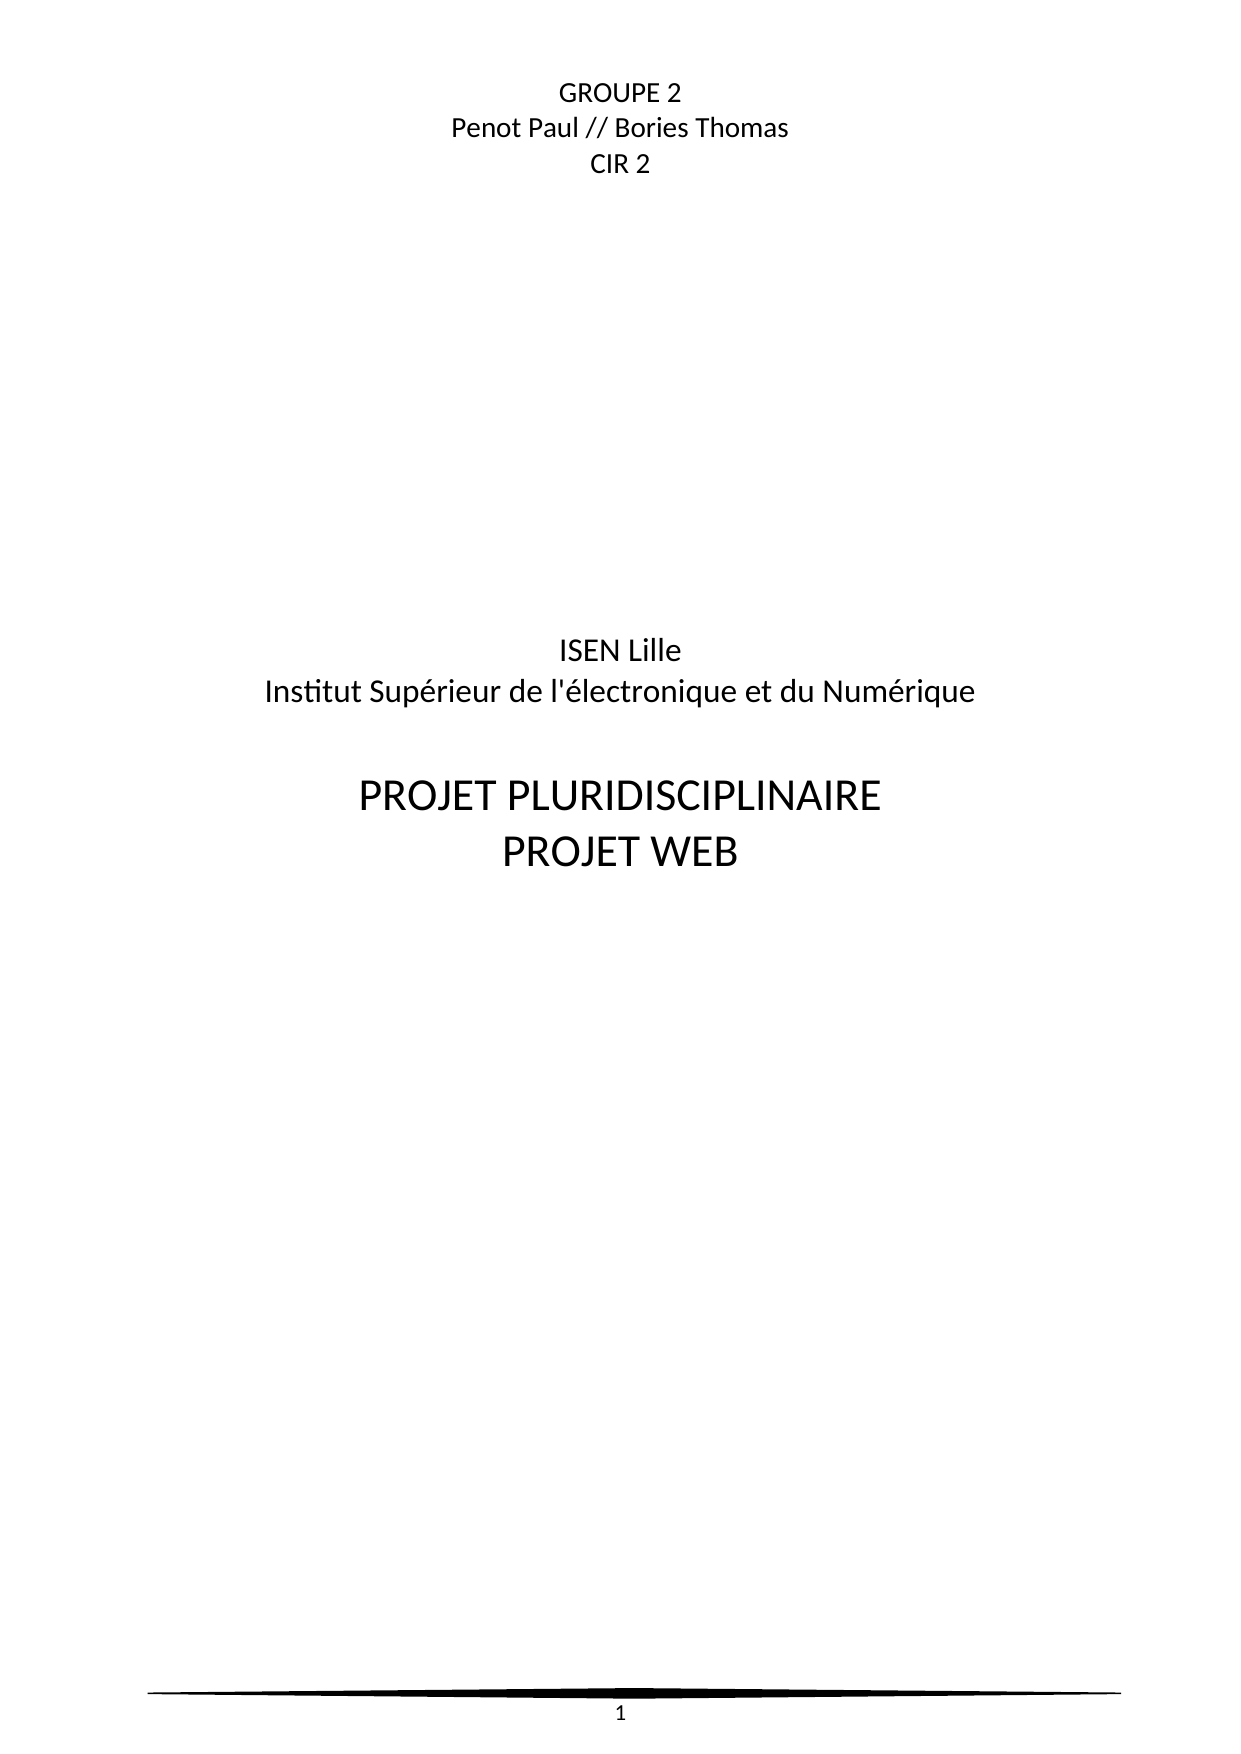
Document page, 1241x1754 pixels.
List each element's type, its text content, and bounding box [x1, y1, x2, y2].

text Penot Paul // Bories Thomas [148, 109, 1093, 145]
text Institut Supérieur de l'électronique et du Numérique [148, 670, 1093, 710]
text ISEN Lille [148, 629, 1093, 670]
text GROUPE 2 [148, 74, 1093, 109]
text CIR 2 [148, 145, 1093, 181]
text PROJET PLURIDISCIPLINAIRE [148, 766, 1093, 822]
text PROJET WEB [148, 822, 1093, 878]
